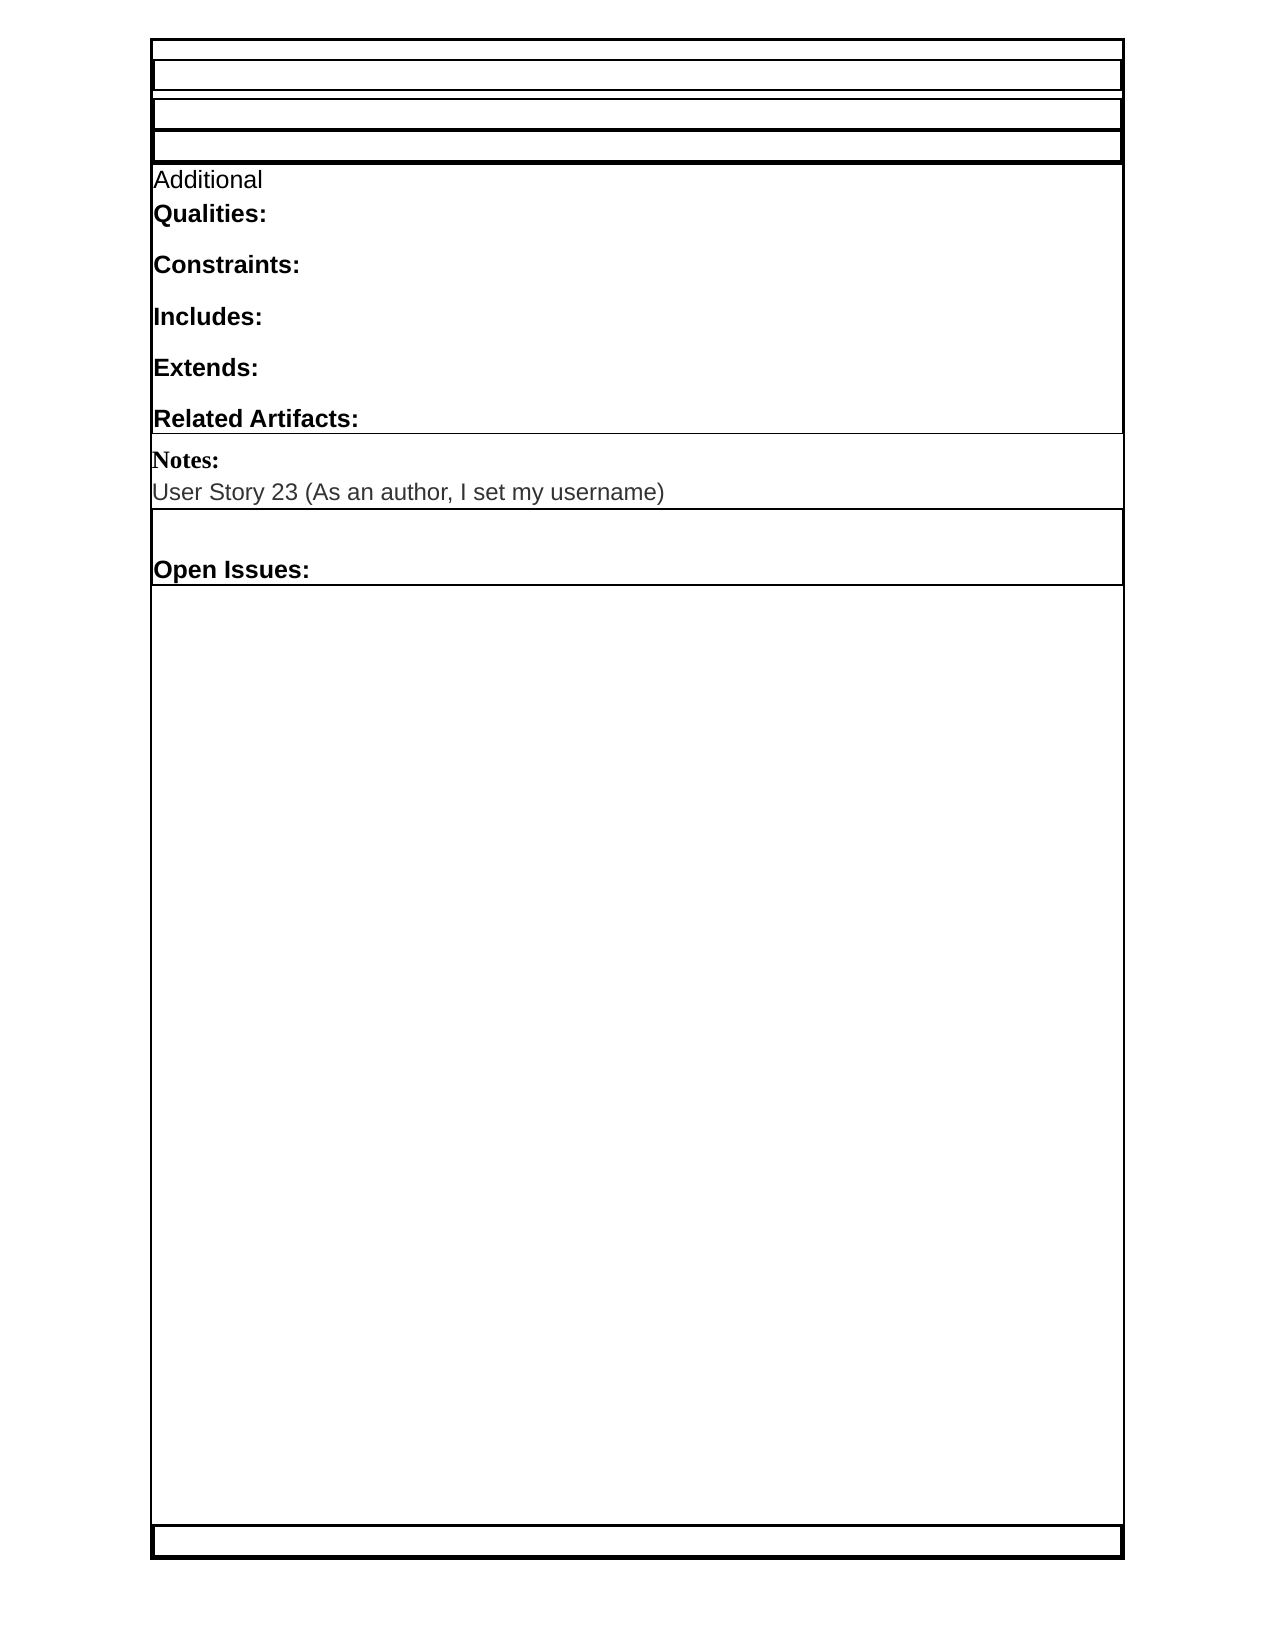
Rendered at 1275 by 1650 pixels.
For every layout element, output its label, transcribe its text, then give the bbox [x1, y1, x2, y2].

text Includes: [153, 300, 1122, 330]
text Extends: [153, 351, 1122, 382]
text Constraints: [153, 249, 1122, 279]
text Additional Qualities: [153, 165, 1122, 228]
text Related Artifacts: [153, 402, 1122, 433]
text Open Issues: [153, 554, 1122, 584]
text Notes: User Story 23 (As an author, I set my username) [152, 443, 1123, 505]
